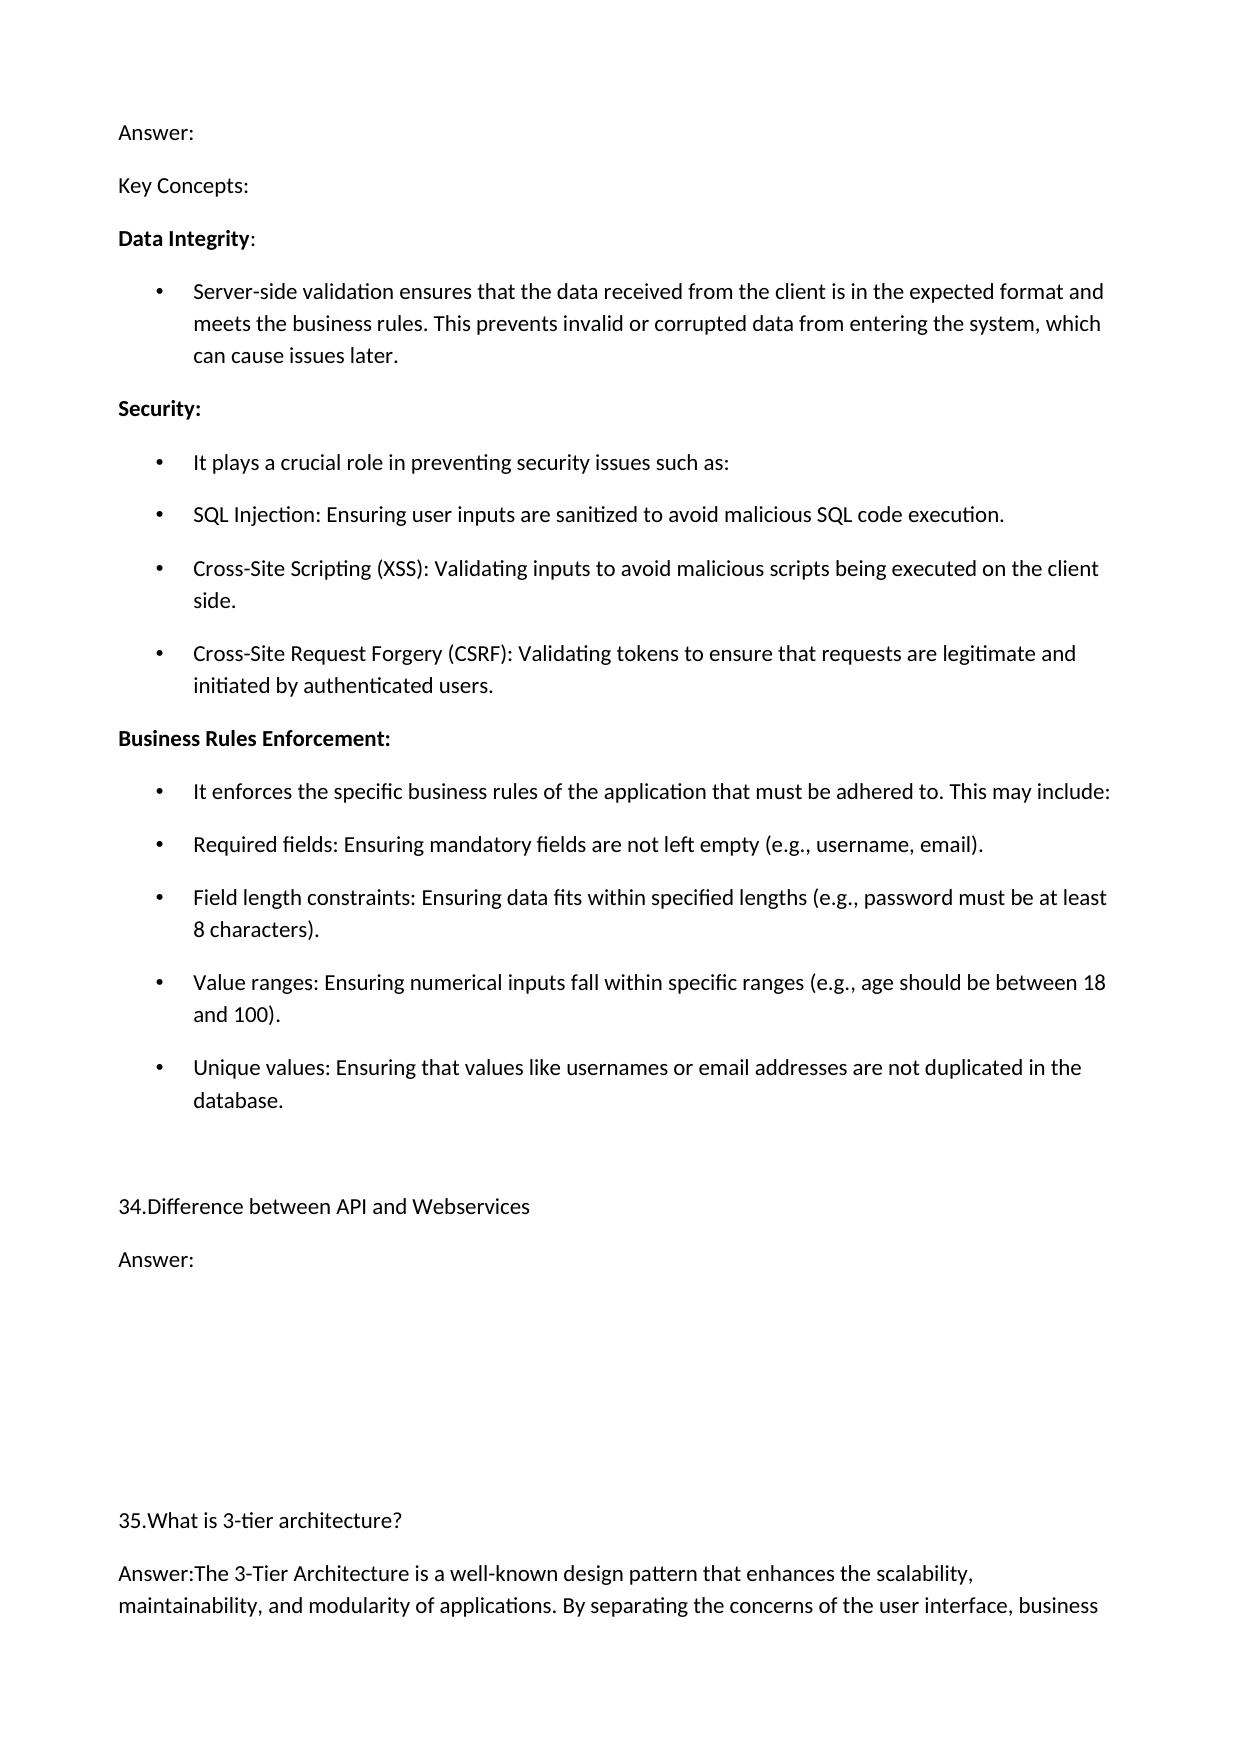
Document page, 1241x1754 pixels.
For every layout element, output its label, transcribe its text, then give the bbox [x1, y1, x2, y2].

list It enforces the specific business rules of the application that must be adhered to. This may include: [156, 777, 1122, 805]
text Data Integrity: [118, 224, 1122, 252]
list Cross-Site Request Forgery (CSRF): Validating tokens to ensure that requests are legitimate and initiated by authenticated users. [156, 639, 1122, 699]
list Field length constraints: Ensuring data fits within specified lengths (e.g., password must be at least 8 characters). [156, 883, 1122, 943]
list Required fields: Ensuring mandatory fields are not left empty (e.g., username, email). [156, 830, 1122, 858]
list Cross-Site Scripting (XSS): Validating inputs to avoid malicious scripts being executed on the client side. [156, 554, 1122, 614]
list Unique values: Ensuring that values like usernames or email addresses are not duplicated in the database. [156, 1053, 1122, 1114]
text Security: [118, 394, 1122, 423]
text 34.Difference between API and Webservices [118, 1192, 1122, 1220]
list Server-side validation ensures that the data received from the client is in the expected format and meets the business rules. This prevents invalid or corrupted data from entering the system, which can cause issues later. [156, 277, 1122, 369]
text Answer:The 3-Tier Architecture is a well-known design pattern that enhances the scalability, maintainability, and modularity of applications. By separating the concerns of the user interface, business [118, 1559, 1122, 1619]
list SQL Injection: Ensuring user inputs are sanitized to avoid malicious SQL code execution. [156, 501, 1122, 529]
text Answer: [118, 1245, 1122, 1273]
text Business Rules Enforcement: [118, 724, 1122, 752]
list Value ranges: Ensuring numerical inputs fall within specific ranges (e.g., age should be between 18 and 100). [156, 968, 1122, 1028]
text Answer: [118, 118, 1122, 146]
text Key Concepts: [118, 171, 1122, 199]
text 35.What is 3-tier architecture? [118, 1506, 1122, 1534]
list It plays a crucial role in preventing security issues such as: [156, 448, 1122, 476]
